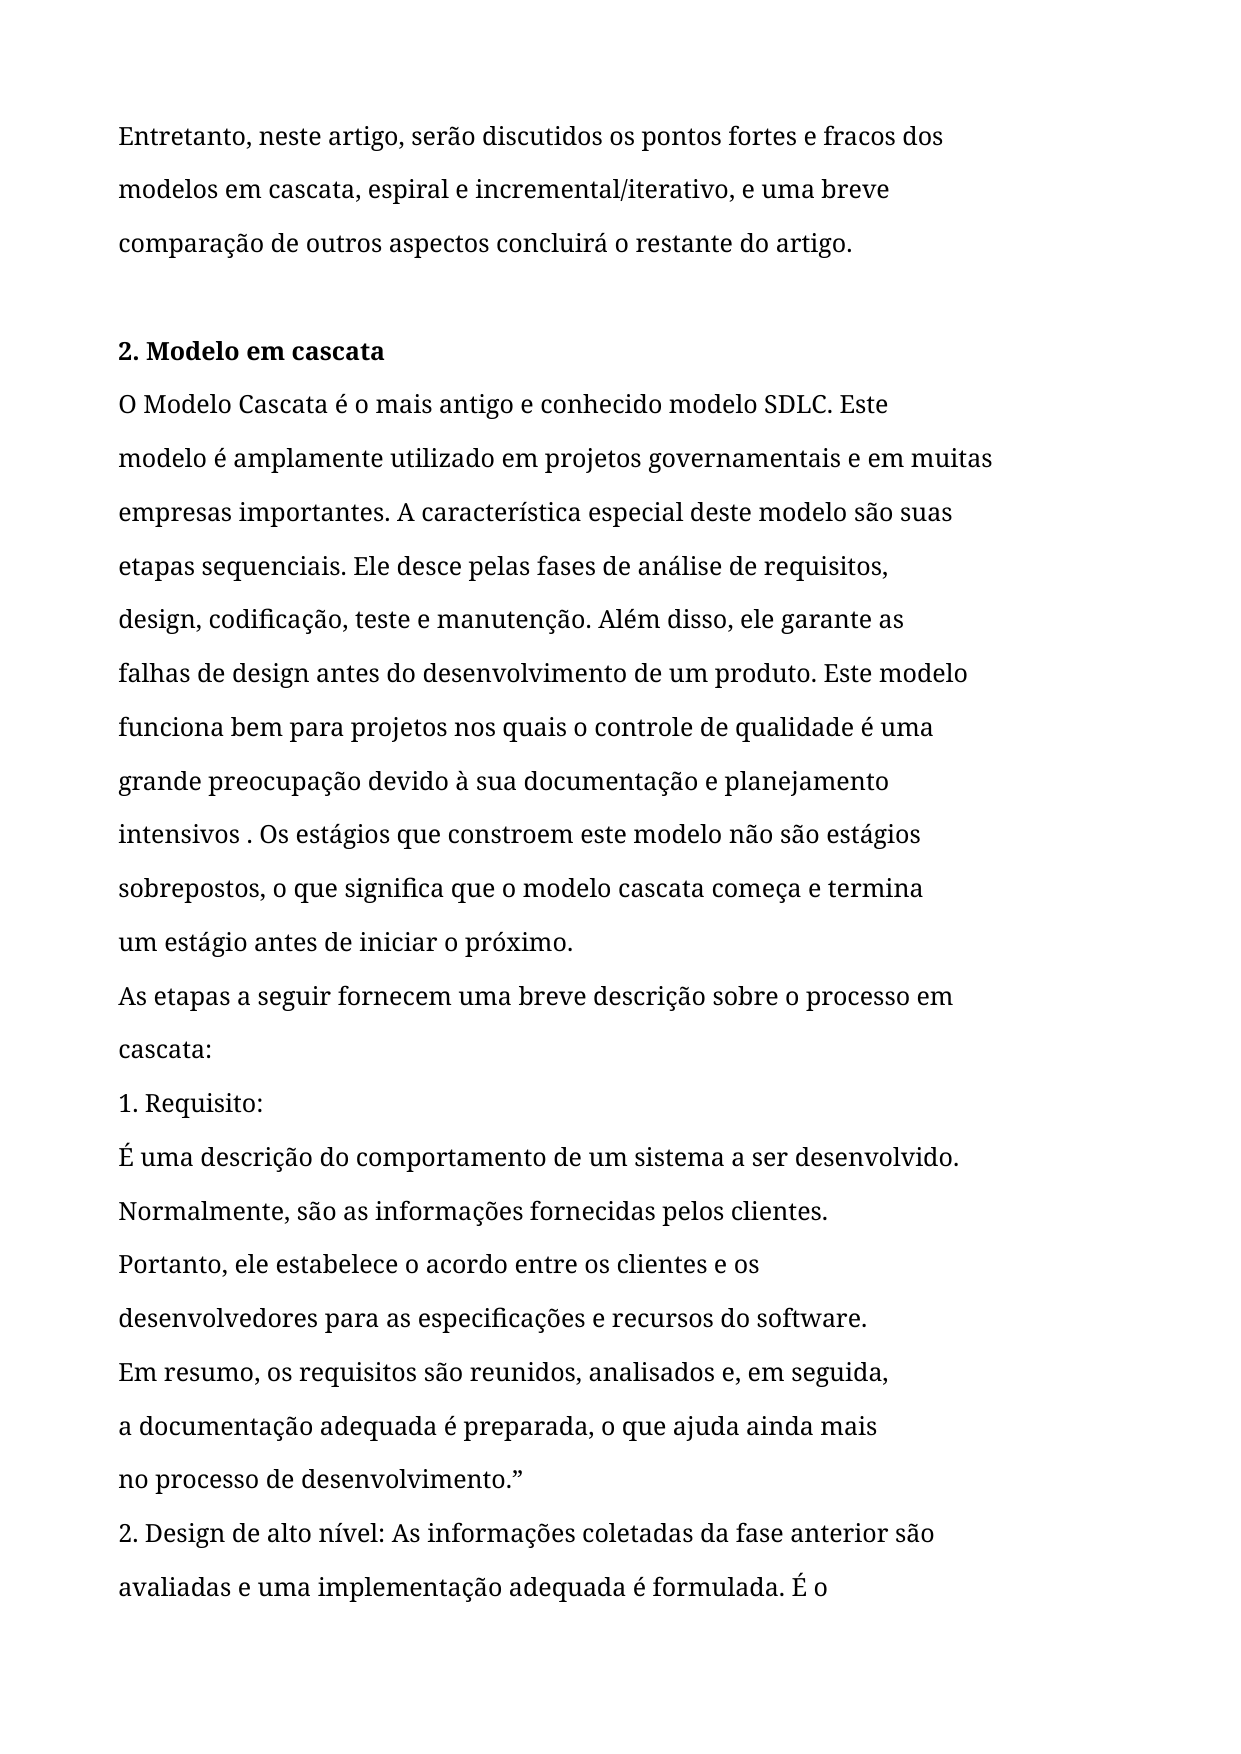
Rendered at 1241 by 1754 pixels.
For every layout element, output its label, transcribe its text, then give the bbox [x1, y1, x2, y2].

text comparação de outros aspectos concluirá o restante do artigo. [118, 226, 1122, 260]
text Portanto, ele estabelece o acordo entre os clientes e os [118, 1247, 1122, 1281]
text Normalmente, são as informações fornecidas pelos clientes. [118, 1193, 1122, 1227]
text 2. Design de alto nível: As informações coletadas da fase anterior são [118, 1516, 1122, 1550]
text desenvolvedores para as especificações e recursos do software. [118, 1301, 1122, 1335]
text avaliadas e uma implementação adequada é formulada. É o [118, 1569, 1122, 1603]
text um estágio antes de iniciar o próximo. [118, 924, 1122, 958]
text É uma descrição do comportamento de um sistema a ser desenvolvido. [118, 1139, 1122, 1173]
text no processo de desenvolvimento.” [118, 1462, 1122, 1496]
text intensivos . Os estágios que constroem este modelo não são estágios [118, 817, 1122, 851]
text empresas importantes. A característica especial deste modelo são suas [118, 494, 1122, 528]
text O Modelo Cascata é o mais antigo e conhecido modelo SDLC. Este [118, 387, 1122, 421]
text falhas de design antes do desenvolvimento de um produto. Este modelo [118, 656, 1122, 690]
text a documentação adequada é preparada, o que ajuda ainda mais [118, 1408, 1122, 1442]
text grande preocupação devido à sua documentação e planejamento [118, 763, 1122, 797]
text Entretanto, neste artigo, serão discutidos os pontos fortes e fracos dos [118, 118, 1122, 152]
text funciona bem para projetos nos quais o controle de qualidade é uma [118, 709, 1122, 743]
text modelos em cascata, espiral e incremental/iterativo, e uma breve [118, 172, 1122, 206]
text etapas sequenciais. Ele desce pelas fases de análise de requisitos, [118, 548, 1122, 582]
text Em resumo, os requisitos são reunidos, analisados e, em seguida, [118, 1354, 1122, 1388]
text 2. Modelo em cascata [118, 333, 1122, 367]
text As etapas a seguir fornecem uma breve descrição sobre o processo em [118, 978, 1122, 1012]
text 1. Requisito: [118, 1086, 1122, 1120]
text design, codificação, teste e manutenção. Além disso, ele garante as [118, 602, 1122, 636]
text cascata: [118, 1032, 1122, 1066]
text modelo é amplamente utilizado em projetos governamentais e em muitas [118, 441, 1122, 475]
text sobrepostos, o que significa que o modelo cascata começa e termina [118, 871, 1122, 905]
